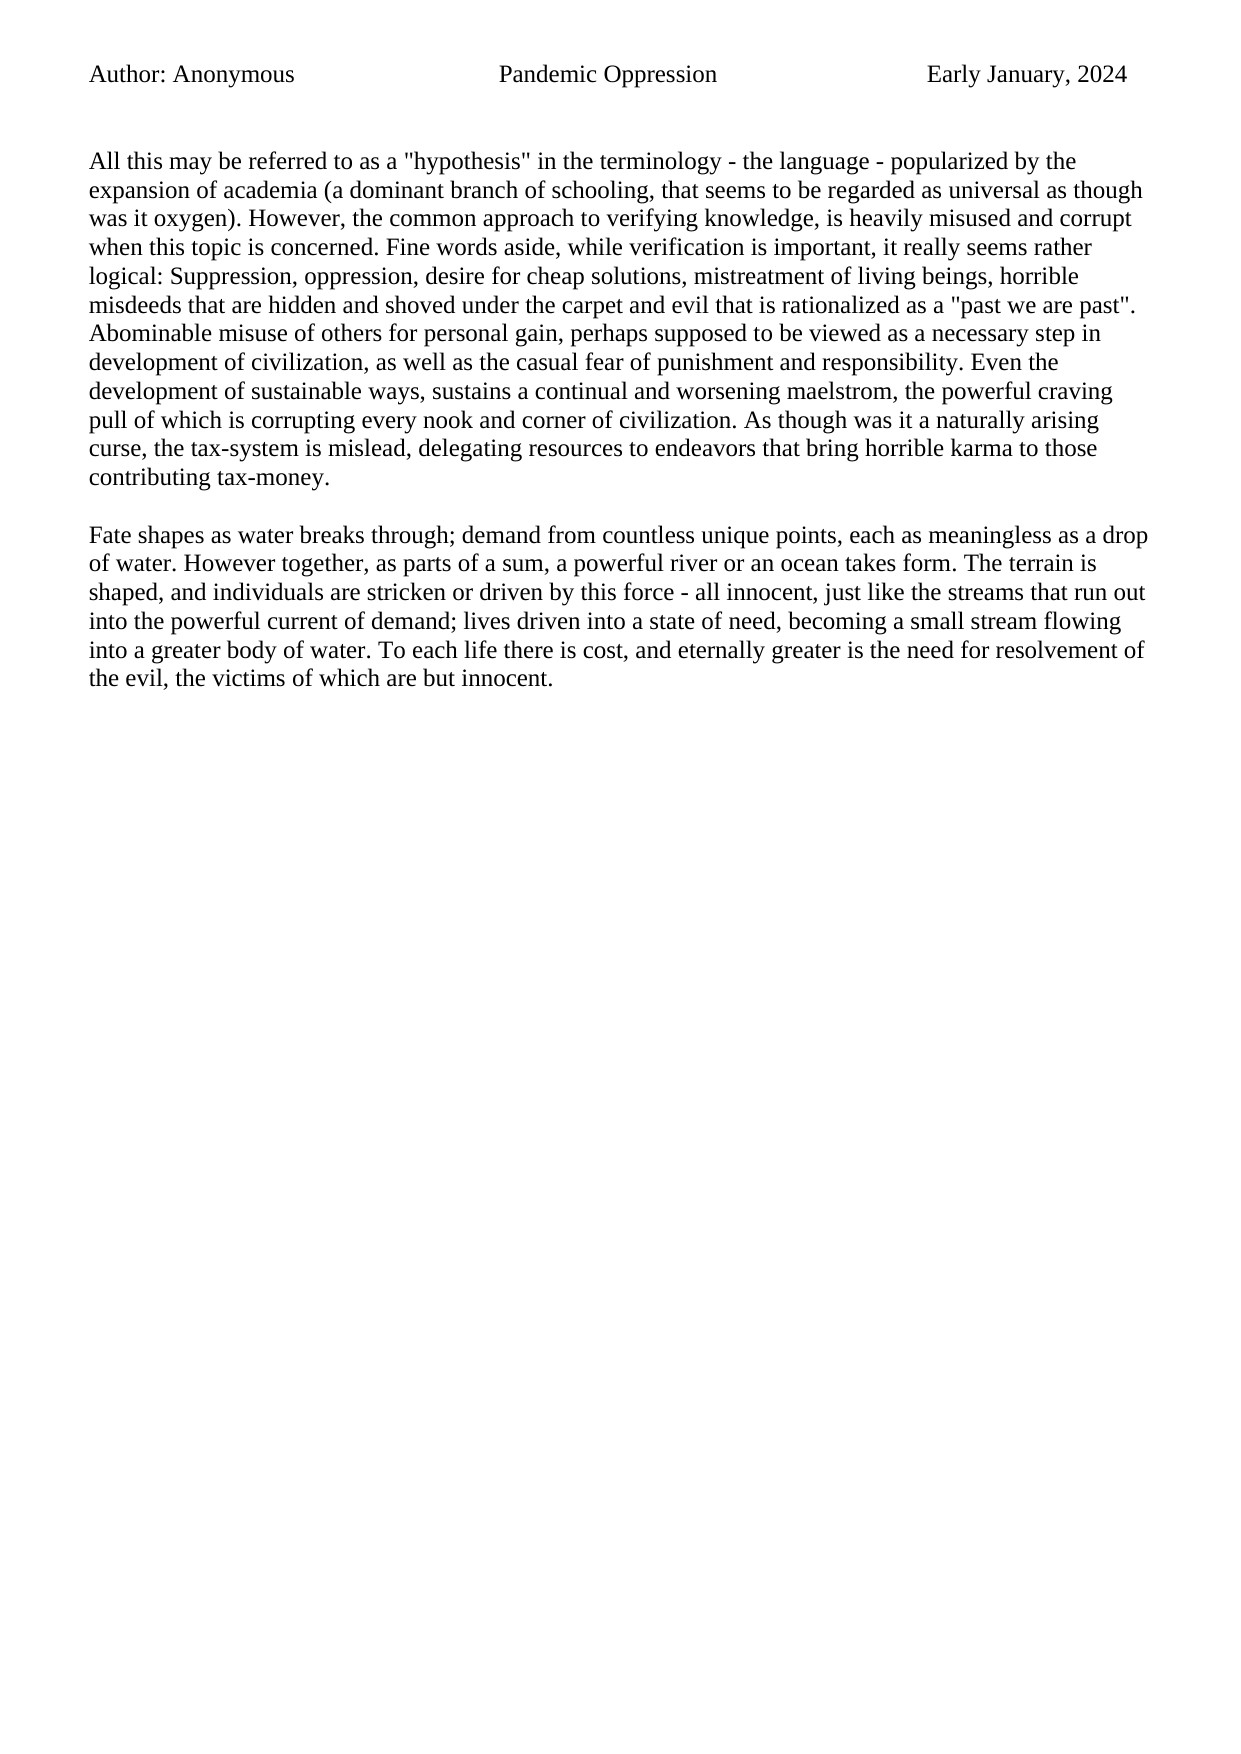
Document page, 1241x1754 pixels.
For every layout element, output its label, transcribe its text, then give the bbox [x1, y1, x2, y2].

text All this may be referred to as a "hypothesis" in the terminology - the language - popularized by the expansion of academia (a dominant branch of schooling, that seems to be regarded as universal as though was it oxygen). However, the common approach to verifying knowledge, is heavily misused and corrupt when this topic is concerned. Fine words aside, while verification is important, it really seems rather logical: Suppression, oppression, desire for cheap solutions, mistreatment of living beings, horrible misdeeds that are hidden and shoved under the carpet and evil that is rationalized as a "past we are past". Abominable misuse of others for personal gain, perhaps supposed to be viewed as a necessary step in development of civilization, as well as the casual fear of punishment and responsibility. Even the development of sustainable ways, sustains a continual and worsening maelstrom, the powerful craving pull of which is corrupting every nook and corner of civilization. As though was it a naturally arising curse, the tax-system is mislead, delegating resources to endeavors that bring horrible karma to those contributing tax-money. [88, 146, 1152, 491]
text Fate shapes as water breaks through; demand from countless unique points, each as meaningless as a drop of water. However together, as parts of a sum, a powerful river or an ocean takes form. The terrain is shaped, and individuals are stricken or driven by this force - all innocent, just like the streams that run out into the powerful current of demand; lives driven into a state of need, becoming a small stream flowing into a greater body of water. To each life there is cost, and eternally greater is the need for resolvement of the evil, the victims of which are but innocent. [88, 520, 1152, 692]
